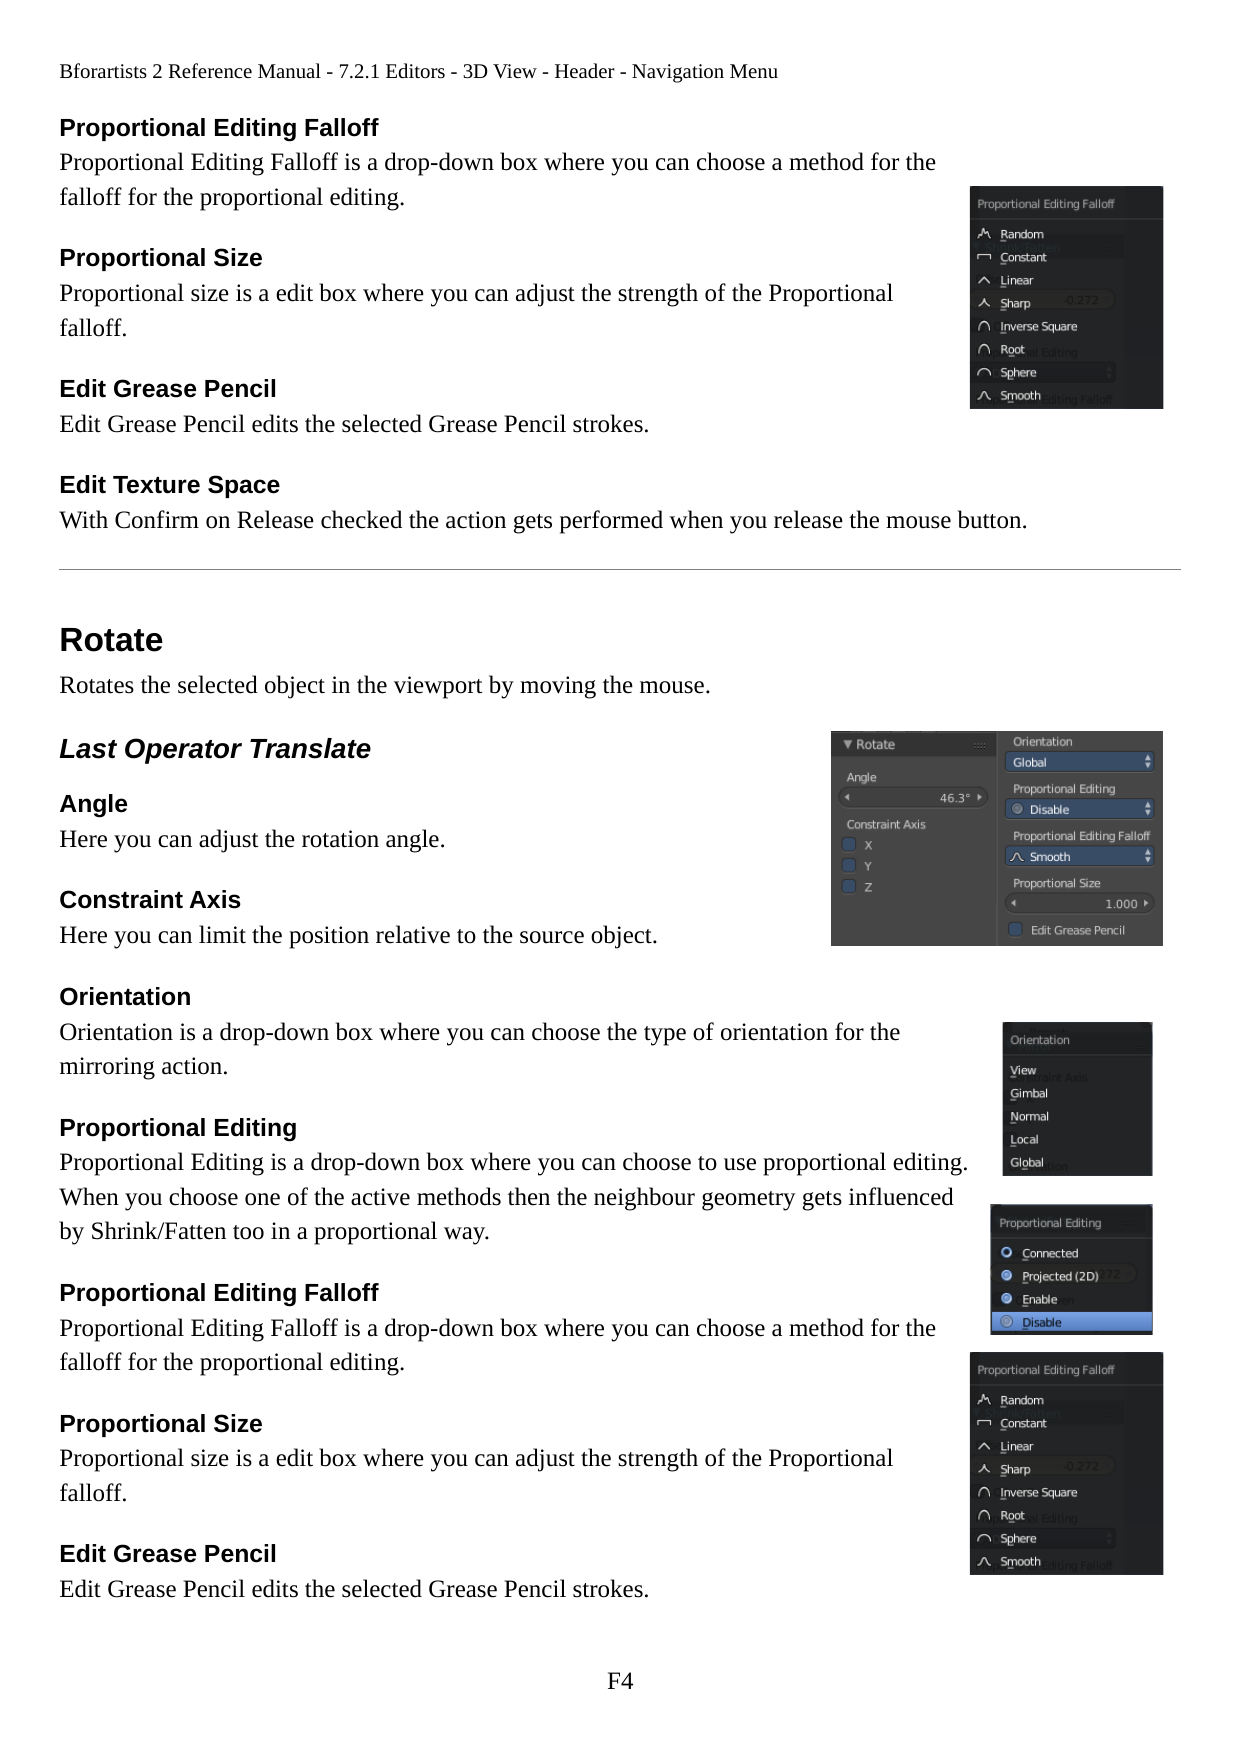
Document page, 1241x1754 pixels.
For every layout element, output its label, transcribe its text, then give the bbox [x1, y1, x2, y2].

text Proportional size is a edit box where you can adjust the strength of the Proportional falloff. [59, 1443, 969, 1507]
subtitle [1164, 374, 1181, 403]
picture [831, 731, 1164, 946]
subtitle Edit Texture Space [59, 471, 1181, 499]
subtitle [1164, 1409, 1181, 1437]
text With Confirm on Release checked the action gets performed when you release the mouse button. [59, 505, 1181, 534]
subtitle Proportional Editing Falloff [59, 113, 1181, 141]
text Proportional size is a edit box where you can adjust the strength of the Proportional falloff. [59, 278, 969, 341]
picture [990, 1204, 1153, 1335]
subtitle Orientation [59, 982, 1181, 1010]
subtitle [1164, 789, 1181, 818]
picture [1002, 1022, 1153, 1176]
text Rotates the selected object in the viewport by moving the mouse. [59, 671, 1181, 699]
subtitle [1164, 1539, 1181, 1568]
text Here you can limit the position relative to the source object. [59, 920, 1181, 949]
subtitle [1164, 732, 1181, 764]
text Edit Grease Pencil edits the selected Grease Pencil strokes. [59, 409, 1181, 438]
subtitle Edit Grease Pencil [59, 1539, 969, 1568]
picture [969, 1352, 1164, 1575]
text Orientation is a drop-down box where you can choose the type of orientation for the mirroring action. [59, 1017, 1181, 1080]
subtitle [1153, 1278, 1181, 1306]
subtitle [1153, 1113, 1181, 1141]
subtitle Proportional Size [59, 1409, 969, 1437]
subtitle Constraint Axis [59, 885, 831, 914]
text Edit Grease Pencil edits the selected Grease Pencil strokes. [59, 1574, 1181, 1603]
picture [969, 186, 1164, 409]
subtitle Proportional Editing Falloff [59, 1278, 990, 1306]
subtitle Proportional Editing [59, 1113, 1002, 1141]
subtitle [1164, 243, 1181, 272]
subtitle Angle [59, 789, 831, 818]
text Proportional Editing Falloff is a drop-down box where you can choose a method for the falloff for the proportional editing. [59, 1313, 1181, 1376]
text Here you can adjust the rotation angle. [59, 824, 831, 853]
subtitle Rotate [59, 619, 1181, 658]
subtitle Proportional Size [59, 243, 969, 272]
subtitle Last Operator Translate [59, 732, 831, 764]
text Proportional Editing Falloff is a drop-down box where you can choose a method for the falloff for the proportional editing. [59, 147, 1181, 211]
text Proportional Editing is a drop-down box where you can choose to use proportional editing. When you choose one of the active methods then the neighbour geometry gets influenced by Shrink/Fatten too in a proportional way. [59, 1147, 1181, 1245]
subtitle Edit Grease Pencil [59, 374, 969, 403]
subtitle [1164, 885, 1181, 914]
